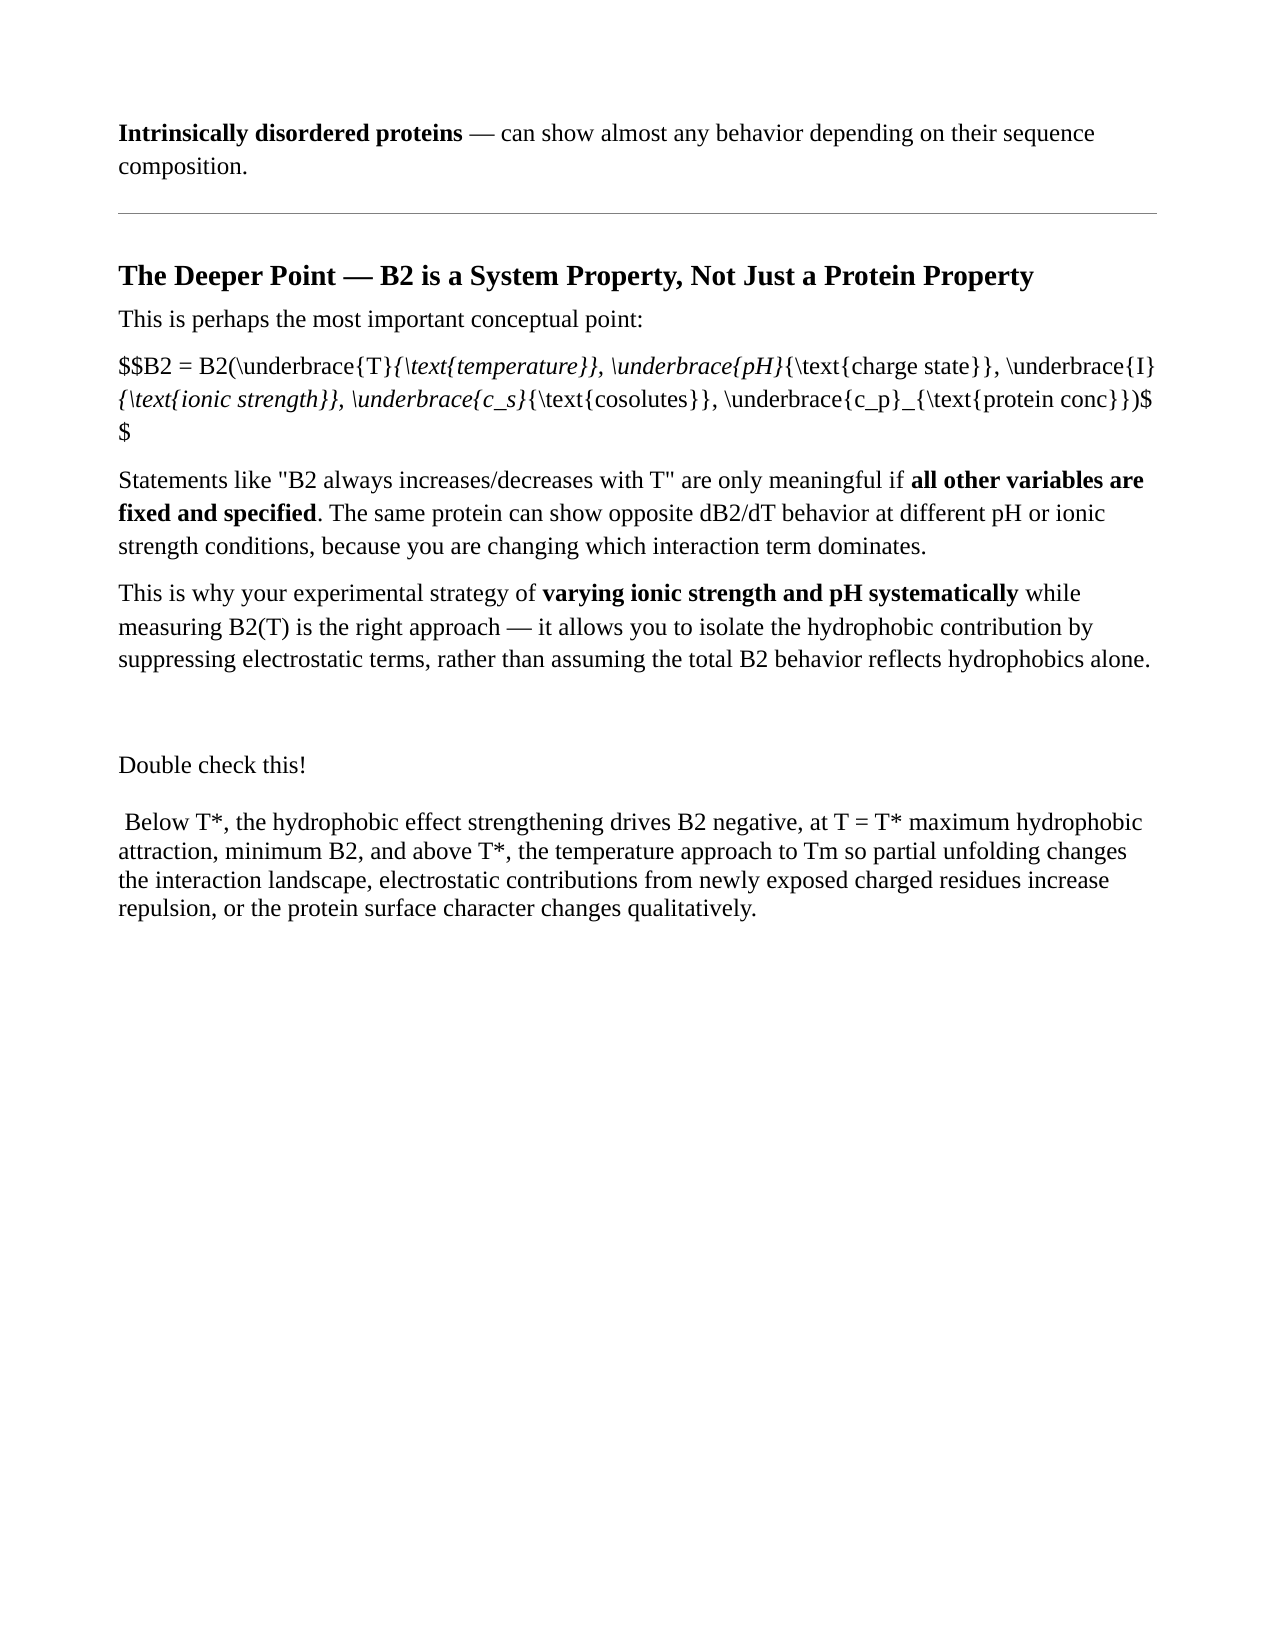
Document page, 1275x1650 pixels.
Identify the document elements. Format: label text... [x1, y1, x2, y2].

text Below T*, the hydrophobic effect strengthening drives B2 negative, at T = T* maximum hydrophobic attraction, minimum B2, and above T*, the temperature approach to Tm so partial unfolding changes the interaction landscape, electrostatic contributions from newly exposed charged residues increase repulsion, or the protein surface character changes qualitatively. [118, 807, 1157, 922]
text $$B2 = B2(\underbrace{T}{\text{temperature}}, \underbrace{pH}{\text{charge state}}, \underbrace{I}{\text{ionic strength}}, \underbrace{c_s}{\text{cosolutes}}, \underbrace{c_p}_{\text{protein conc}})$$ [118, 351, 1157, 446]
subtitle The Deeper Point — B2 is a System Property, Not Just a Protein Property [118, 258, 1157, 291]
text This is why your experimental strategy of varying ionic strength and pH systematically while measuring B2(T) is the right approach — it allows you to isolate the hydrophobic contribution by suppressing electrostatic terms, rather than assuming the total B2 behavior reflects hydrophobics alone. [118, 578, 1157, 673]
text Intrinsically disordered proteins — can show almost any behavior depending on their sequence composition. [118, 118, 1157, 180]
text This is perhaps the most important conceptual point: [118, 304, 1157, 332]
text Double check this! [118, 750, 1157, 778]
text Statements like "B2 always increases/decreases with T" are only meaningful if all other variables are fixed and specified. The same protein can show opposite dB2/dT behavior at different pH or ionic strength conditions, because you are changing which interaction term dominates. [118, 465, 1157, 560]
